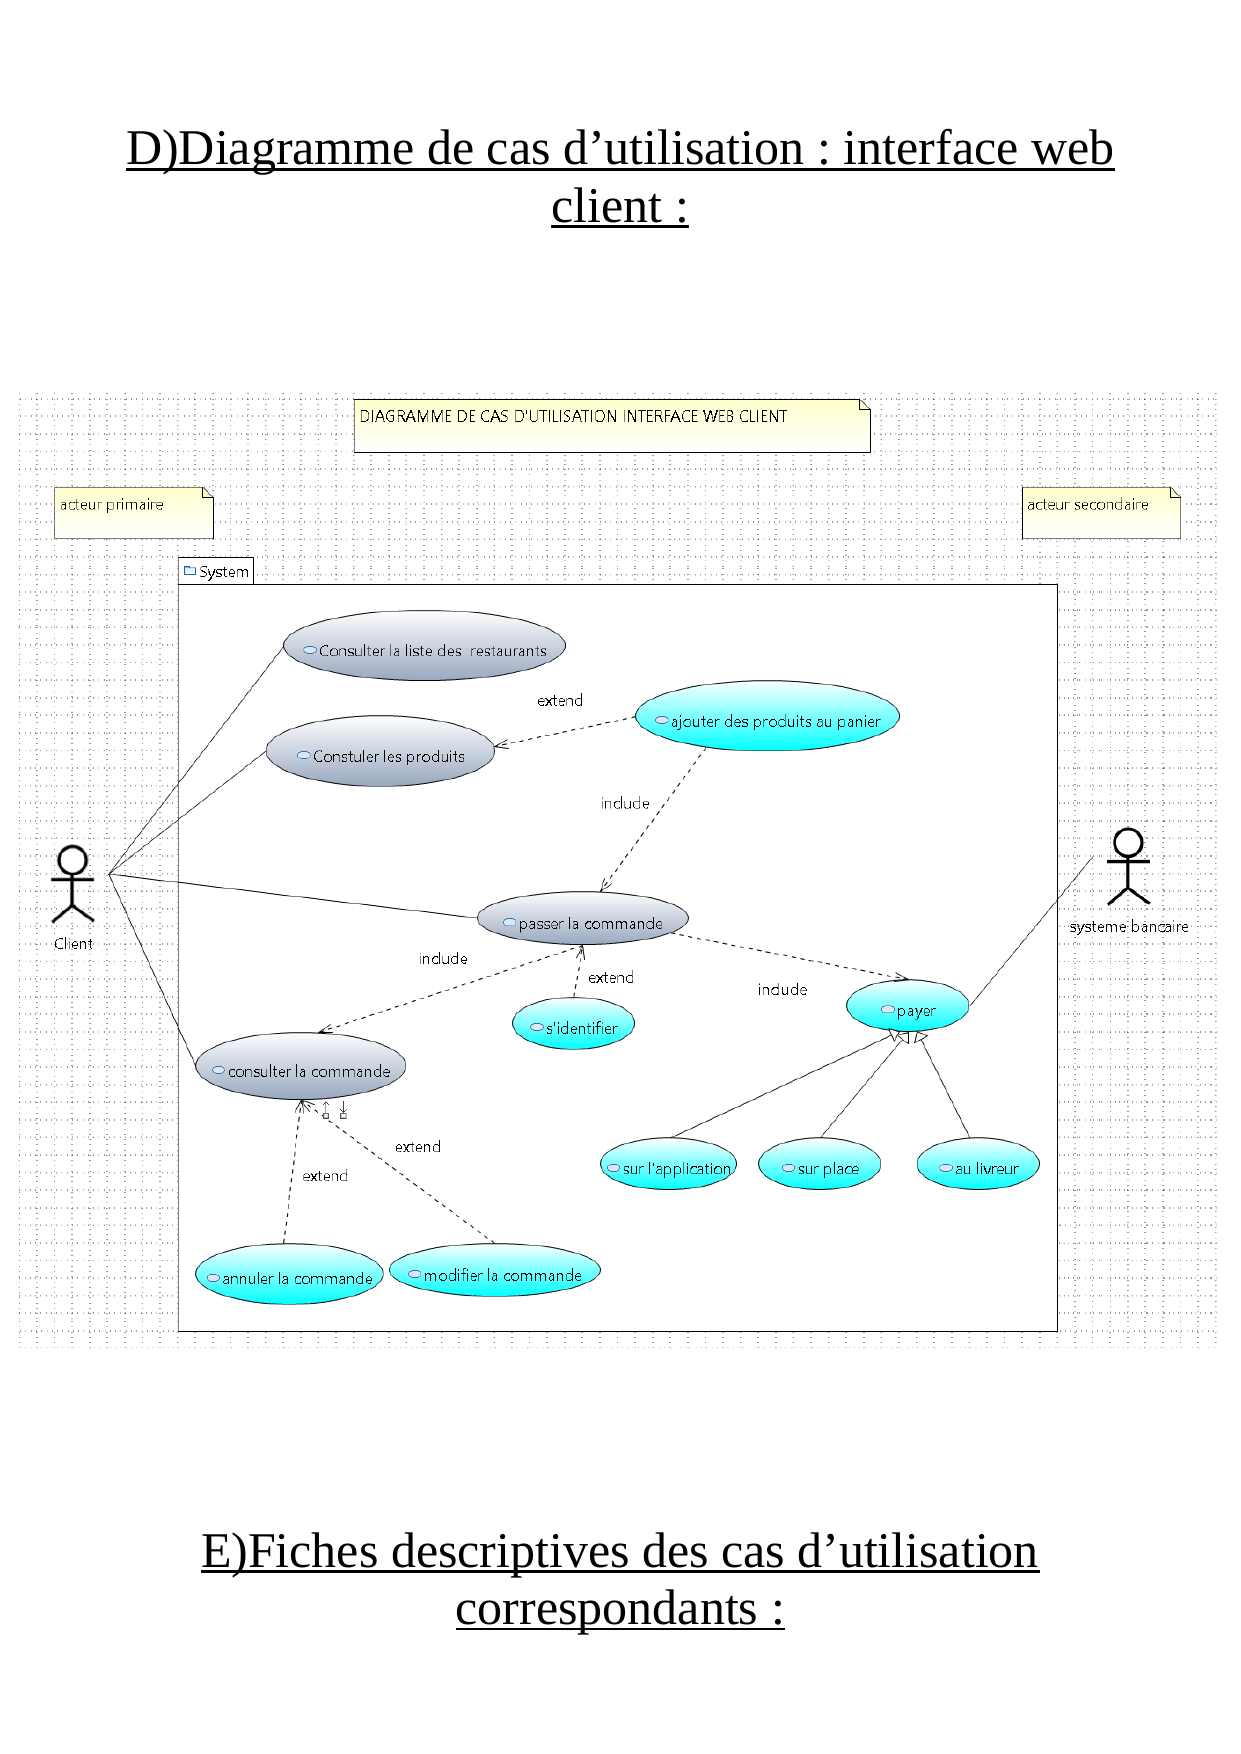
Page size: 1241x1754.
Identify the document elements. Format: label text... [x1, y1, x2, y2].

text E)Fiches descriptives des cas d’utilisation correspondants : [118, 1520, 1122, 1635]
text D)Diagramme de cas d’utilisation : interface web client : [118, 118, 1122, 233]
picture [18, 393, 1217, 1348]
